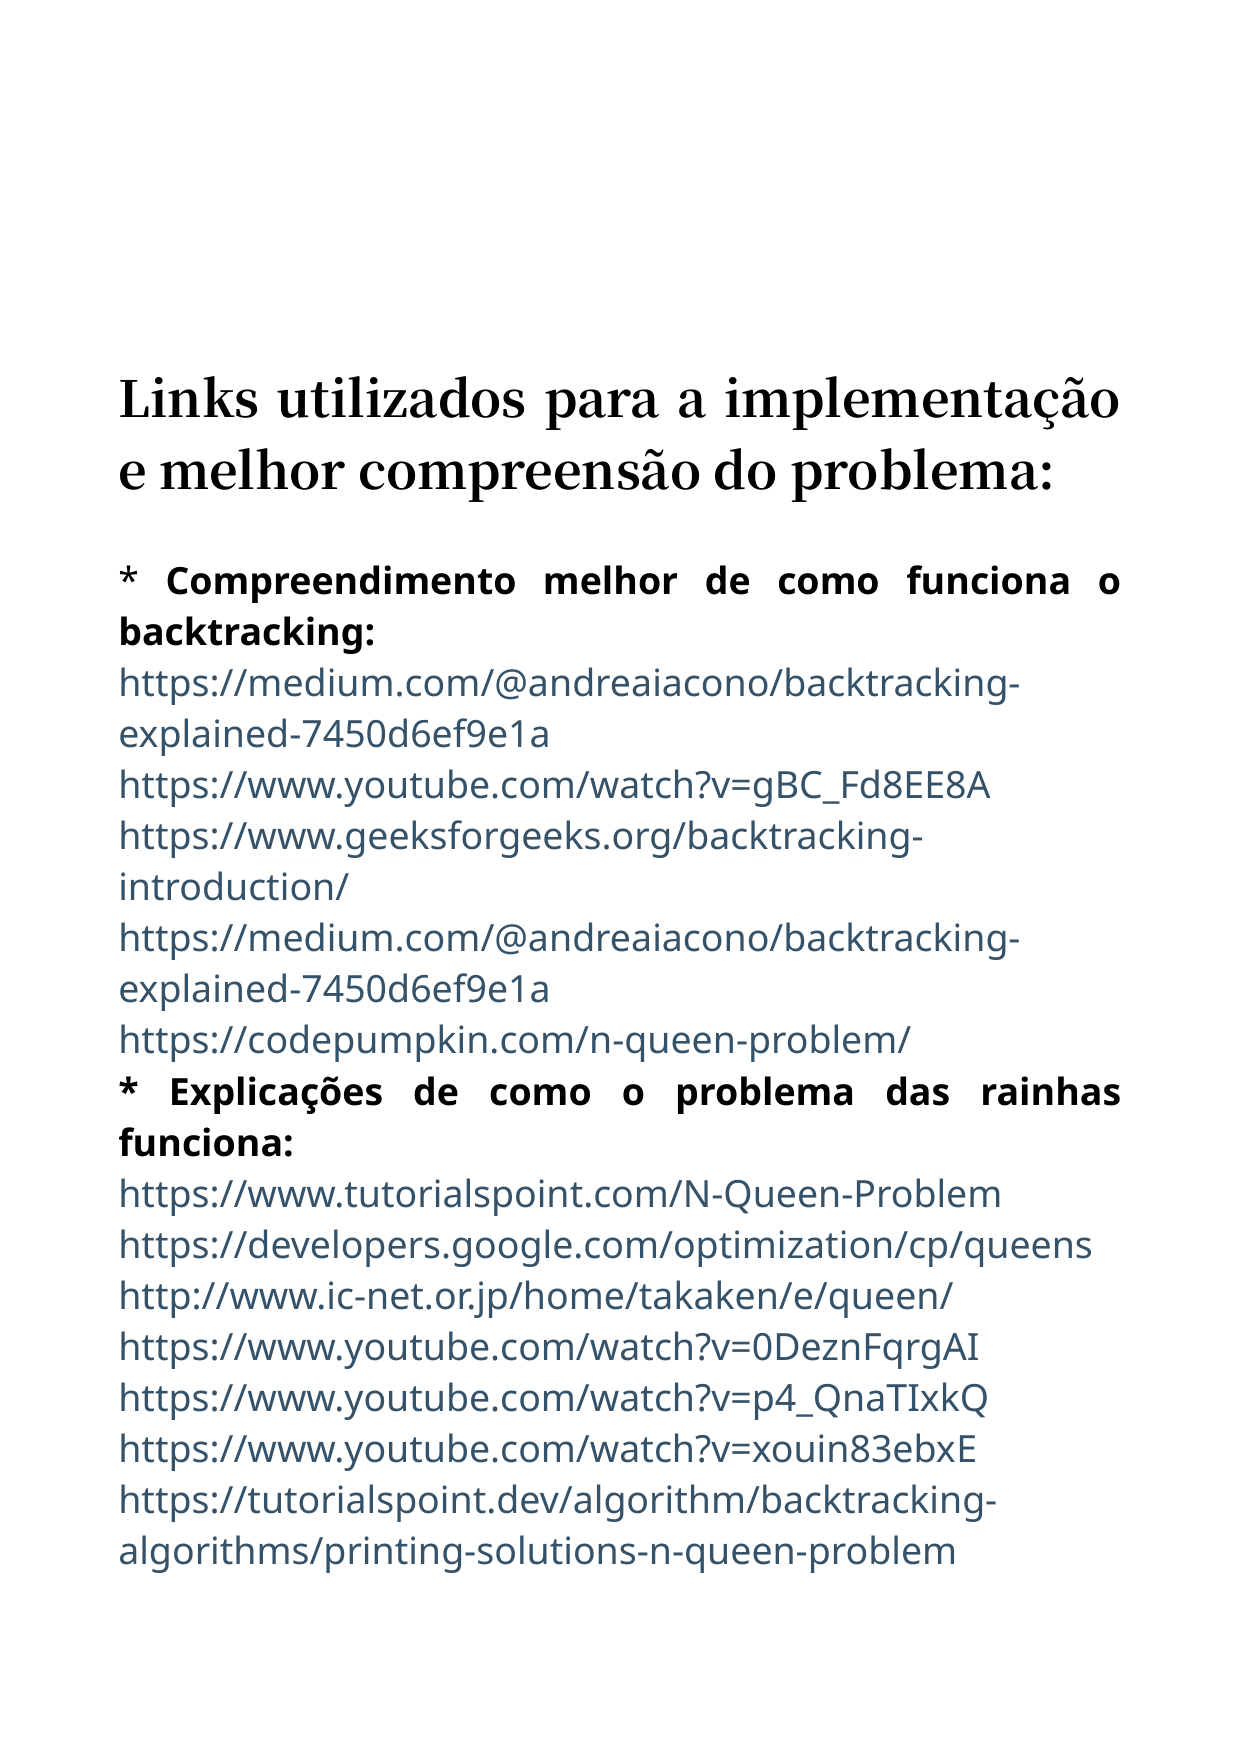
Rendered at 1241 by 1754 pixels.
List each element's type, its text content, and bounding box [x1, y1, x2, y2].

text https://www.youtube.com/watch?v=gBC_Fd8EE8A [118, 759, 1122, 810]
text Links utilizados para a implementação e melhor compreensão do problema: [118, 360, 1122, 503]
text https://www.tutorialspoint.com/N-Queen-Problem [118, 1167, 1122, 1218]
text https://www.youtube.com/watch?v=xouin83ebxE [118, 1422, 1122, 1473]
text * Compreendimento melhor de como funciona o backtracking: [118, 554, 1122, 657]
text http://www.ic-net.or.jp/home/takaken/e/queen/ [118, 1269, 1122, 1320]
text https://www.youtube.com/watch?v=p4_QnaTIxkQ [118, 1371, 1122, 1422]
text https://medium.com/@andreaiacono/backtracking-explained-7450d6ef9e1a [118, 912, 1122, 1014]
text https://medium.com/@andreaiacono/backtracking-explained-7450d6ef9e1a [118, 657, 1122, 759]
text * Explicações de como o problema das rainhas funciona: [118, 1065, 1122, 1167]
text https://tutorialspoint.dev/algorithm/backtracking-algorithms/printing-solutions-n-queen-problem [118, 1473, 1122, 1575]
text https://developers.google.com/optimization/cp/queens [118, 1218, 1122, 1269]
text https://codepumpkin.com/n-queen-problem/ [118, 1014, 1122, 1065]
text https://www.youtube.com/watch?v=0DeznFqrgAI [118, 1320, 1122, 1371]
text https://www.geeksforgeeks.org/backtracking-introduction/ [118, 810, 1122, 912]
